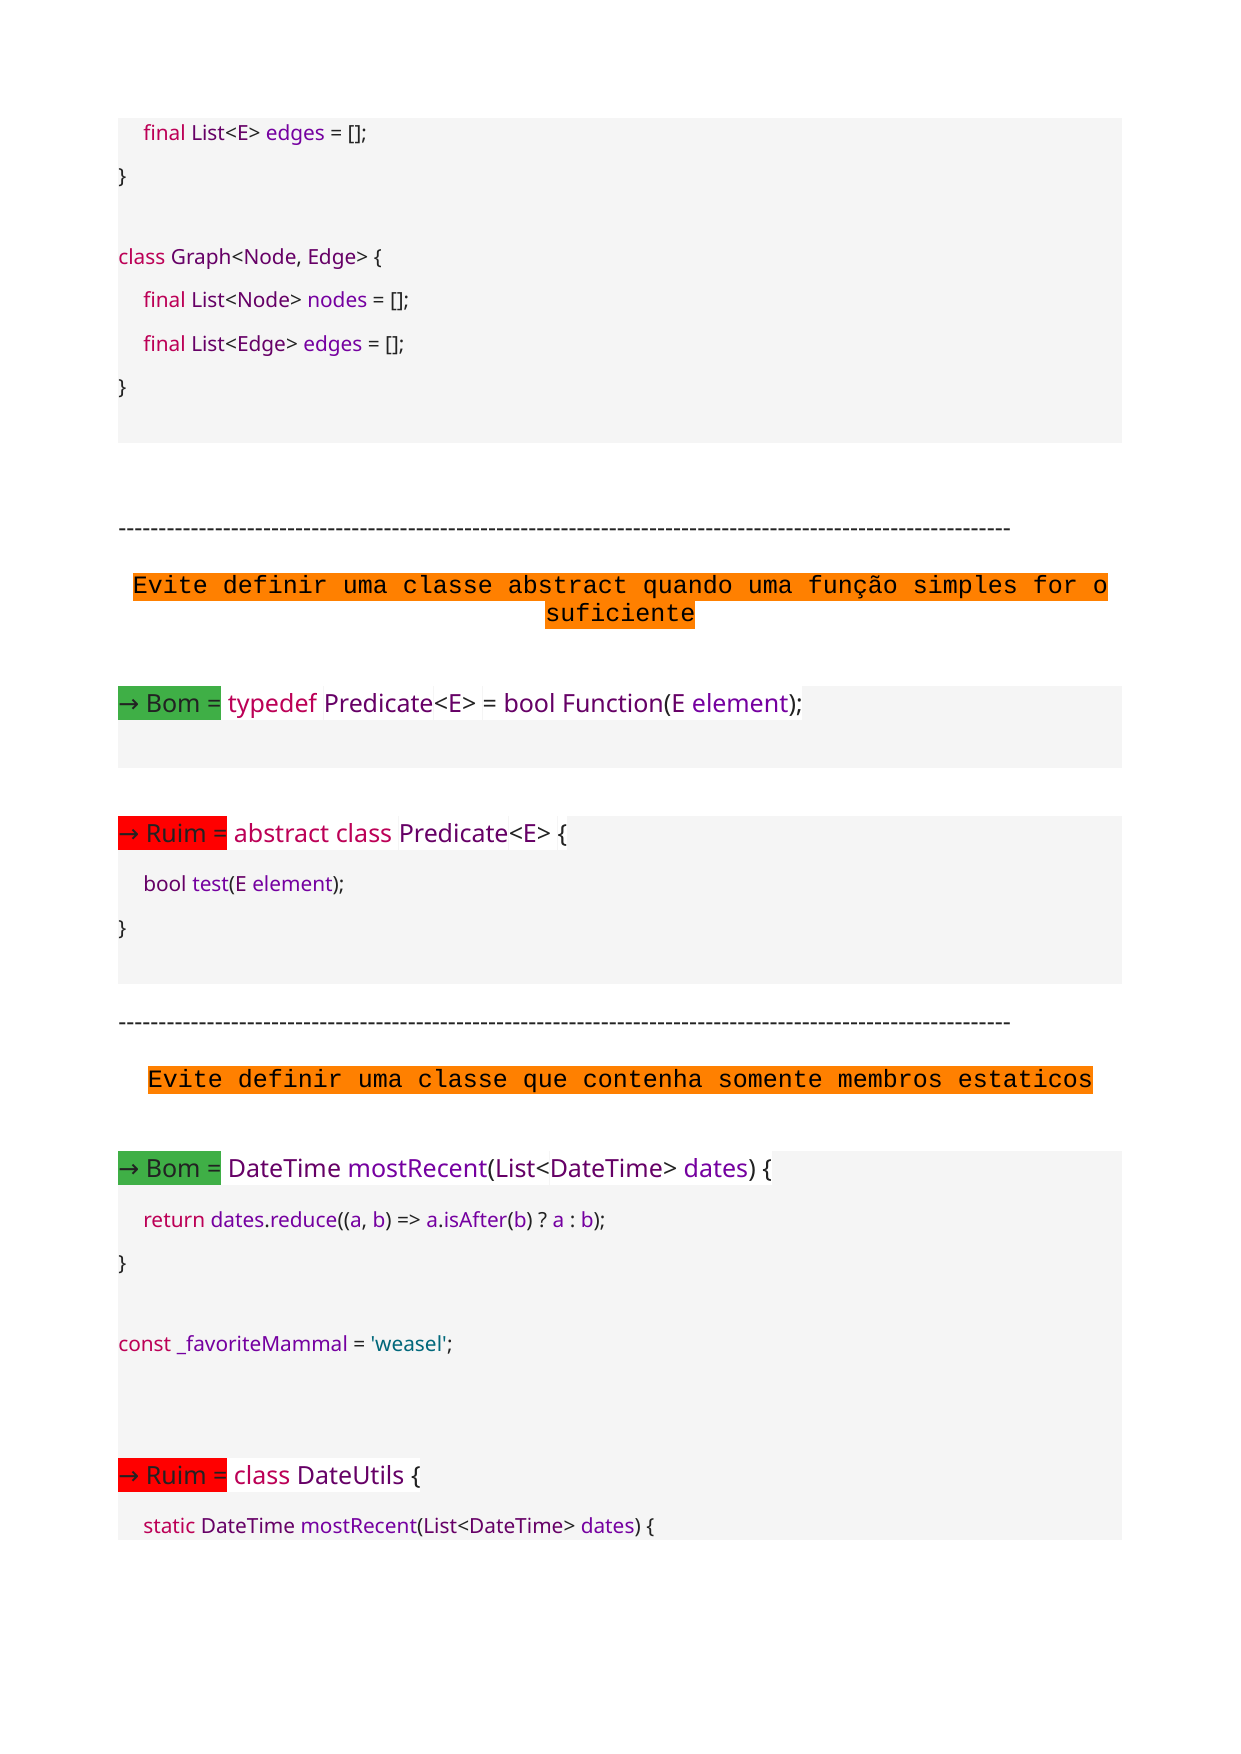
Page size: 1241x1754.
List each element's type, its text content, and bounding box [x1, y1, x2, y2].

text Evite definir uma classe que contenha somente membros estaticos [118, 1066, 1122, 1094]
text → Bom = typedef Predicate<E> = bool Function(E element); [118, 686, 1122, 720]
text final List<Node> nodes = []; [118, 286, 1122, 314]
text Evite definir uma classe abstract quando uma função simples for o suficiente [118, 572, 1122, 629]
text --------------------------------------------------------------------------------------------------------------- [118, 510, 1122, 544]
text → Bom = DateTime mostRecent(List<DateTime> dates) { [118, 1151, 1122, 1185]
text const _favoriteMammal = 'weasel'; [118, 1329, 1122, 1358]
text → Ruim = abstract class Predicate<E> { [118, 816, 1122, 850]
text → Ruim = class DateUtils { [118, 1458, 1122, 1492]
text } [118, 161, 1122, 190]
text static DateTime mostRecent(List<DateTime> dates) { [118, 1511, 1122, 1540]
text } [118, 913, 1122, 941]
text bool test(E element); [118, 869, 1122, 898]
text final List<E> edges = []; [118, 118, 1122, 147]
text } [118, 372, 1122, 400]
text --------------------------------------------------------------------------------------------------------------- [118, 1004, 1122, 1038]
text final List<Edge> edges = []; [118, 329, 1122, 357]
text return dates.reduce((a, b) => a.isAfter(b) ? a : b); [118, 1205, 1122, 1233]
text } [118, 1248, 1122, 1276]
text class Graph<Node, Edge> { [118, 242, 1122, 271]
